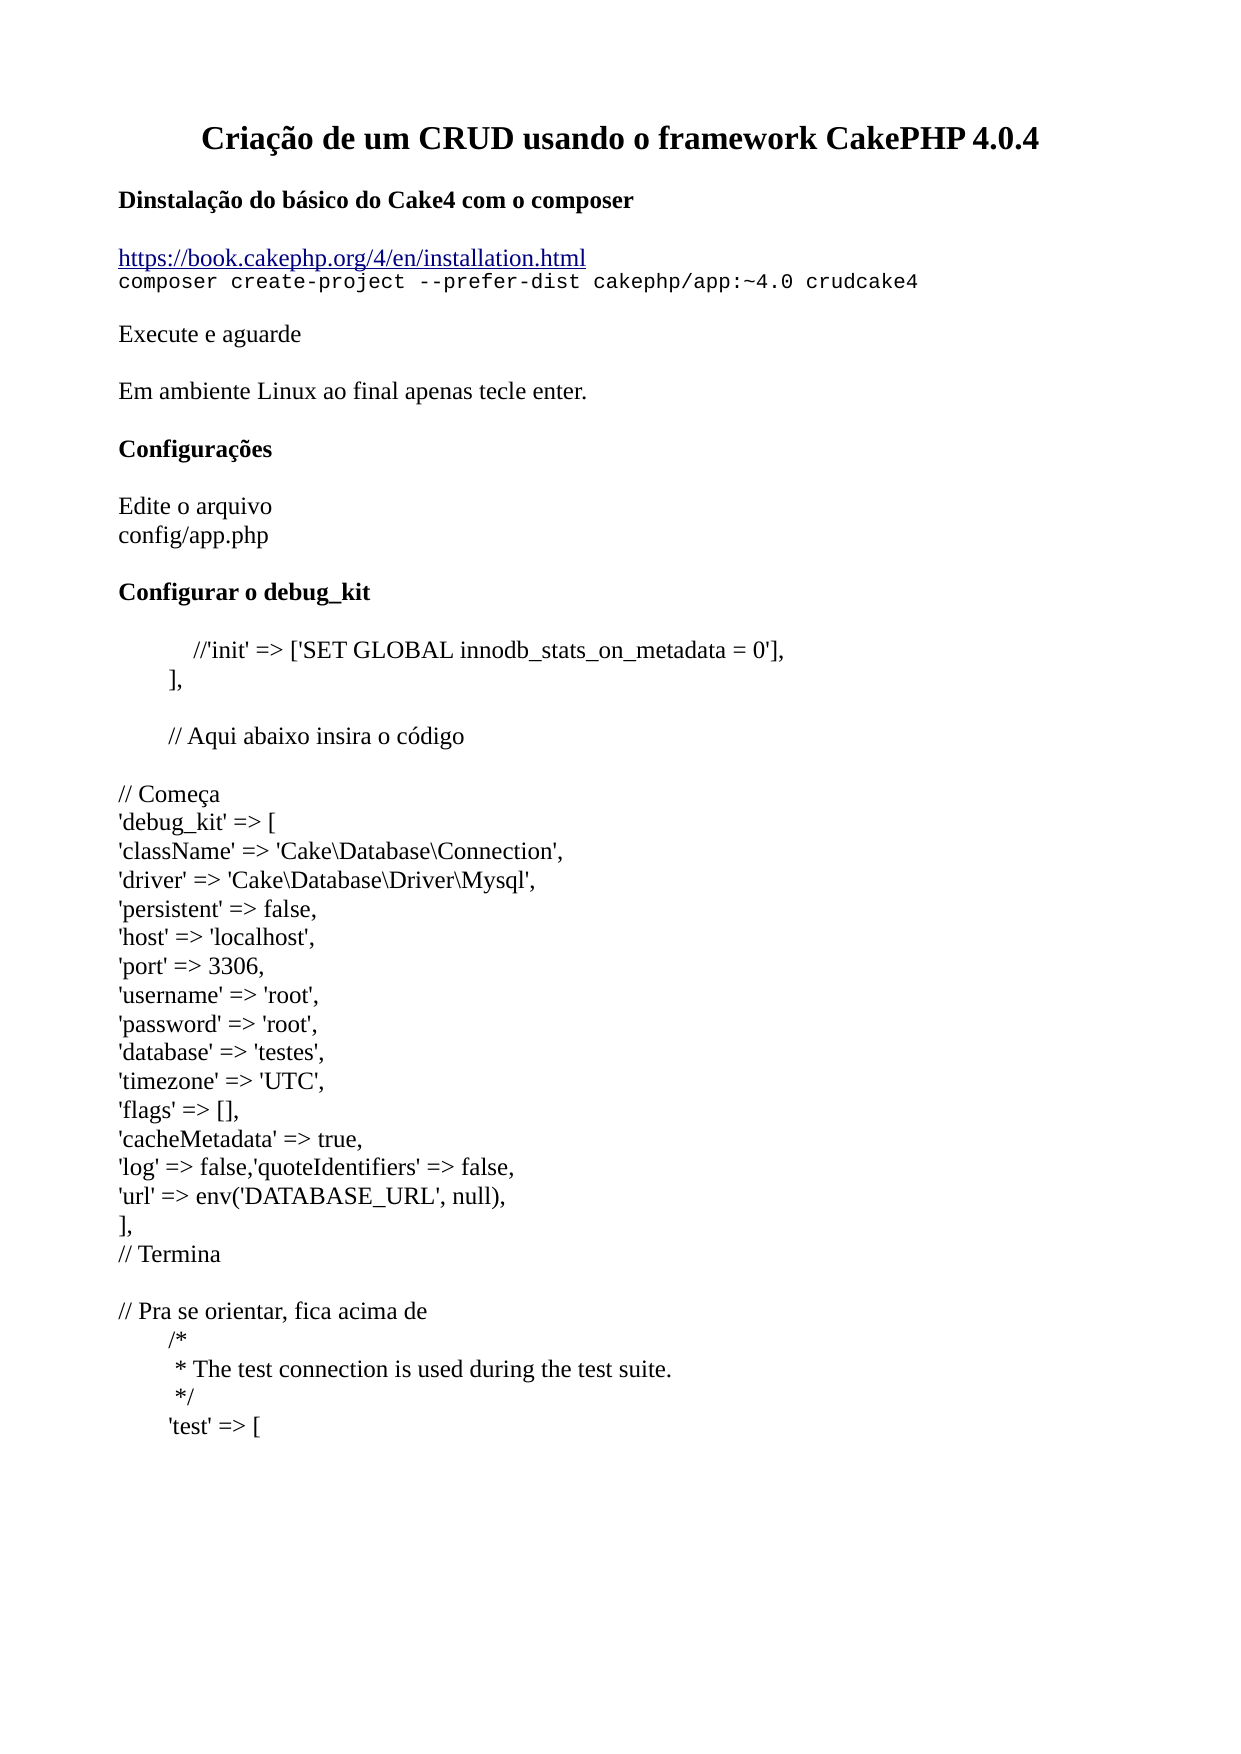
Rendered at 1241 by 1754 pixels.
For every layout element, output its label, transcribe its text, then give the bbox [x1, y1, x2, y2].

text ], [118, 1210, 1122, 1239]
text 'test' => [ [118, 1411, 1122, 1440]
text Edite o arquivo [118, 491, 1122, 520]
text 'cacheMetadata' => true, [118, 1124, 1122, 1152]
text 'password' => 'root', [118, 1009, 1122, 1037]
text Configurações [118, 434, 1122, 462]
text Configurar o debug_kit [118, 577, 1122, 606]
text ], [118, 664, 1122, 692]
text 'port' => 3306, [118, 951, 1122, 980]
text 'className' => 'Cake\Database\Connection', [118, 836, 1122, 865]
text // Aqui abaixo insira o código [118, 721, 1122, 750]
text 'username' => 'root', [118, 980, 1122, 1009]
text 'log' => false,'quoteIdentifiers' => false, [118, 1152, 1122, 1181]
text Execute e aguarde [118, 319, 1122, 347]
text // Pra se orientar, fica acima de [118, 1296, 1122, 1325]
text 'timezone' => 'UTC', [118, 1066, 1122, 1095]
text //'init' => ['SET GLOBAL innodb_stats_on_metadata = 0'], [118, 635, 1122, 664]
text 'persistent' => false, [118, 894, 1122, 922]
text /* [118, 1325, 1122, 1354]
text Em ambiente Linux ao final apenas tecle enter. [118, 376, 1122, 405]
text 'database' => 'testes', [118, 1037, 1122, 1066]
text composer create-project --prefer-dist cakephp/app:~4.0 crudcake4 [118, 271, 1122, 295]
text Dinstalação do básico do Cake4 com o composer [118, 185, 1122, 214]
text 'host' => 'localhost', [118, 922, 1122, 951]
text // Termina [118, 1239, 1122, 1267]
text https://book.cakephp.org/4/en/installation.html [118, 243, 1122, 271]
text 'debug_kit' => [ [118, 807, 1122, 836]
text */ [118, 1382, 1122, 1411]
text * The test connection is used during the test suite. [118, 1354, 1122, 1382]
text 'driver' => 'Cake\Database\Driver\Mysql', [118, 865, 1122, 894]
text config/app.php [118, 520, 1122, 549]
text Criação de um CRUD usando o framework CakePHP 4.0.4 [118, 118, 1122, 156]
text 'url' => env('DATABASE_URL', null), [118, 1181, 1122, 1210]
text 'flags' => [], [118, 1095, 1122, 1124]
text // Começa [118, 779, 1122, 807]
